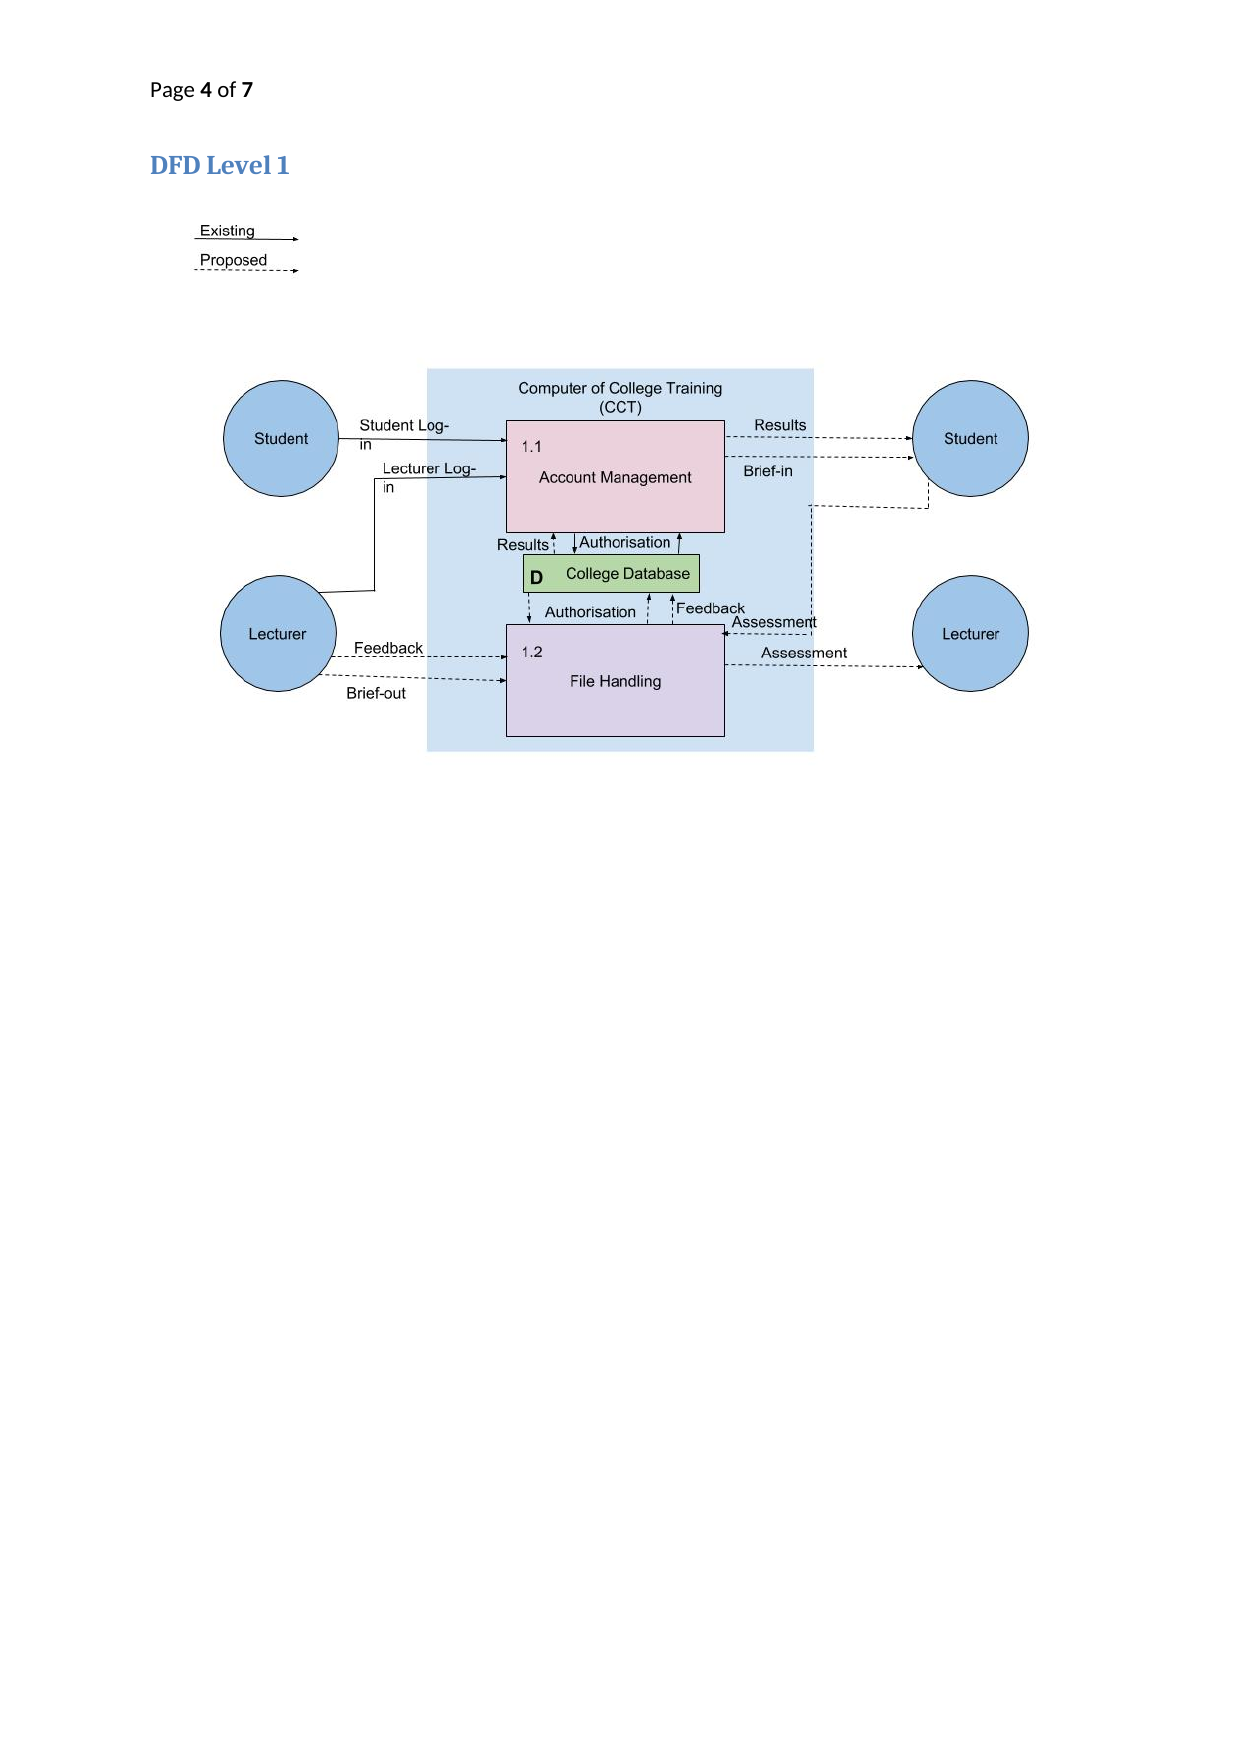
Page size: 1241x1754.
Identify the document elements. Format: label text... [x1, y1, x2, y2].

subtitle DFD Level 1 [150, 150, 1090, 181]
